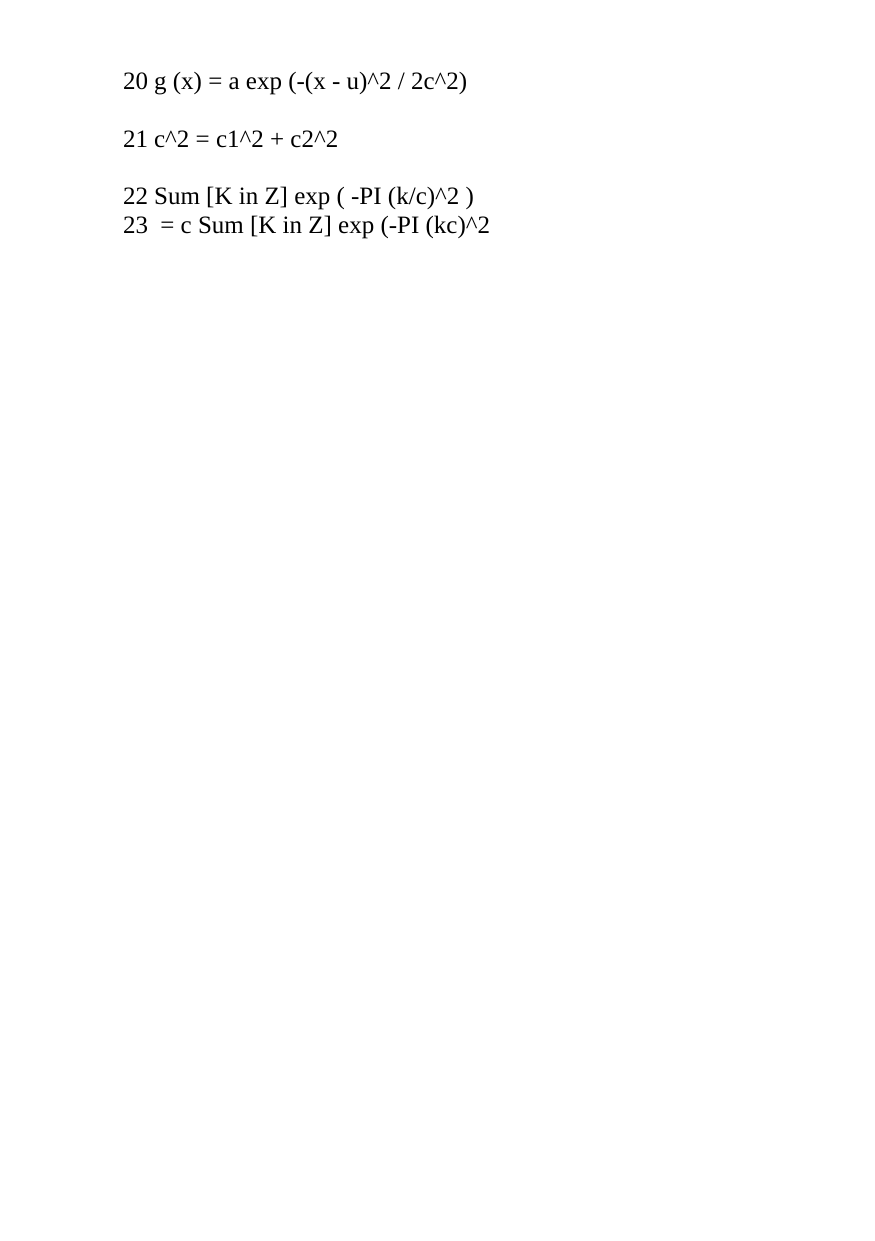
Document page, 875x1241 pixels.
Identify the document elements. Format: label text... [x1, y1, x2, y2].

table_cell [106, 239, 151, 267]
table_cell [151, 38, 809, 66]
table_cell 22 [106, 181, 151, 210]
table_cell 23 [106, 210, 151, 239]
table_cell [106, 95, 151, 124]
table_cell c^2 = c1^2 + c2^2 [151, 124, 809, 152]
table_cell g (x) = a exp (-(x - u)^2 / 2c^2) [151, 66, 809, 95]
table_cell [151, 239, 809, 267]
table_cell [106, 153, 151, 181]
table_cell [151, 153, 809, 181]
table_cell [106, 38, 151, 66]
table_cell 20 [106, 66, 151, 95]
table_cell Sum [K in Z] exp ( -PI (k/c)^2 ) [151, 181, 809, 210]
table_cell [151, 95, 809, 124]
table_cell 21 [106, 124, 151, 152]
table_cell = c Sum [K in Z] exp (-PI (kc)^2 [151, 210, 809, 239]
